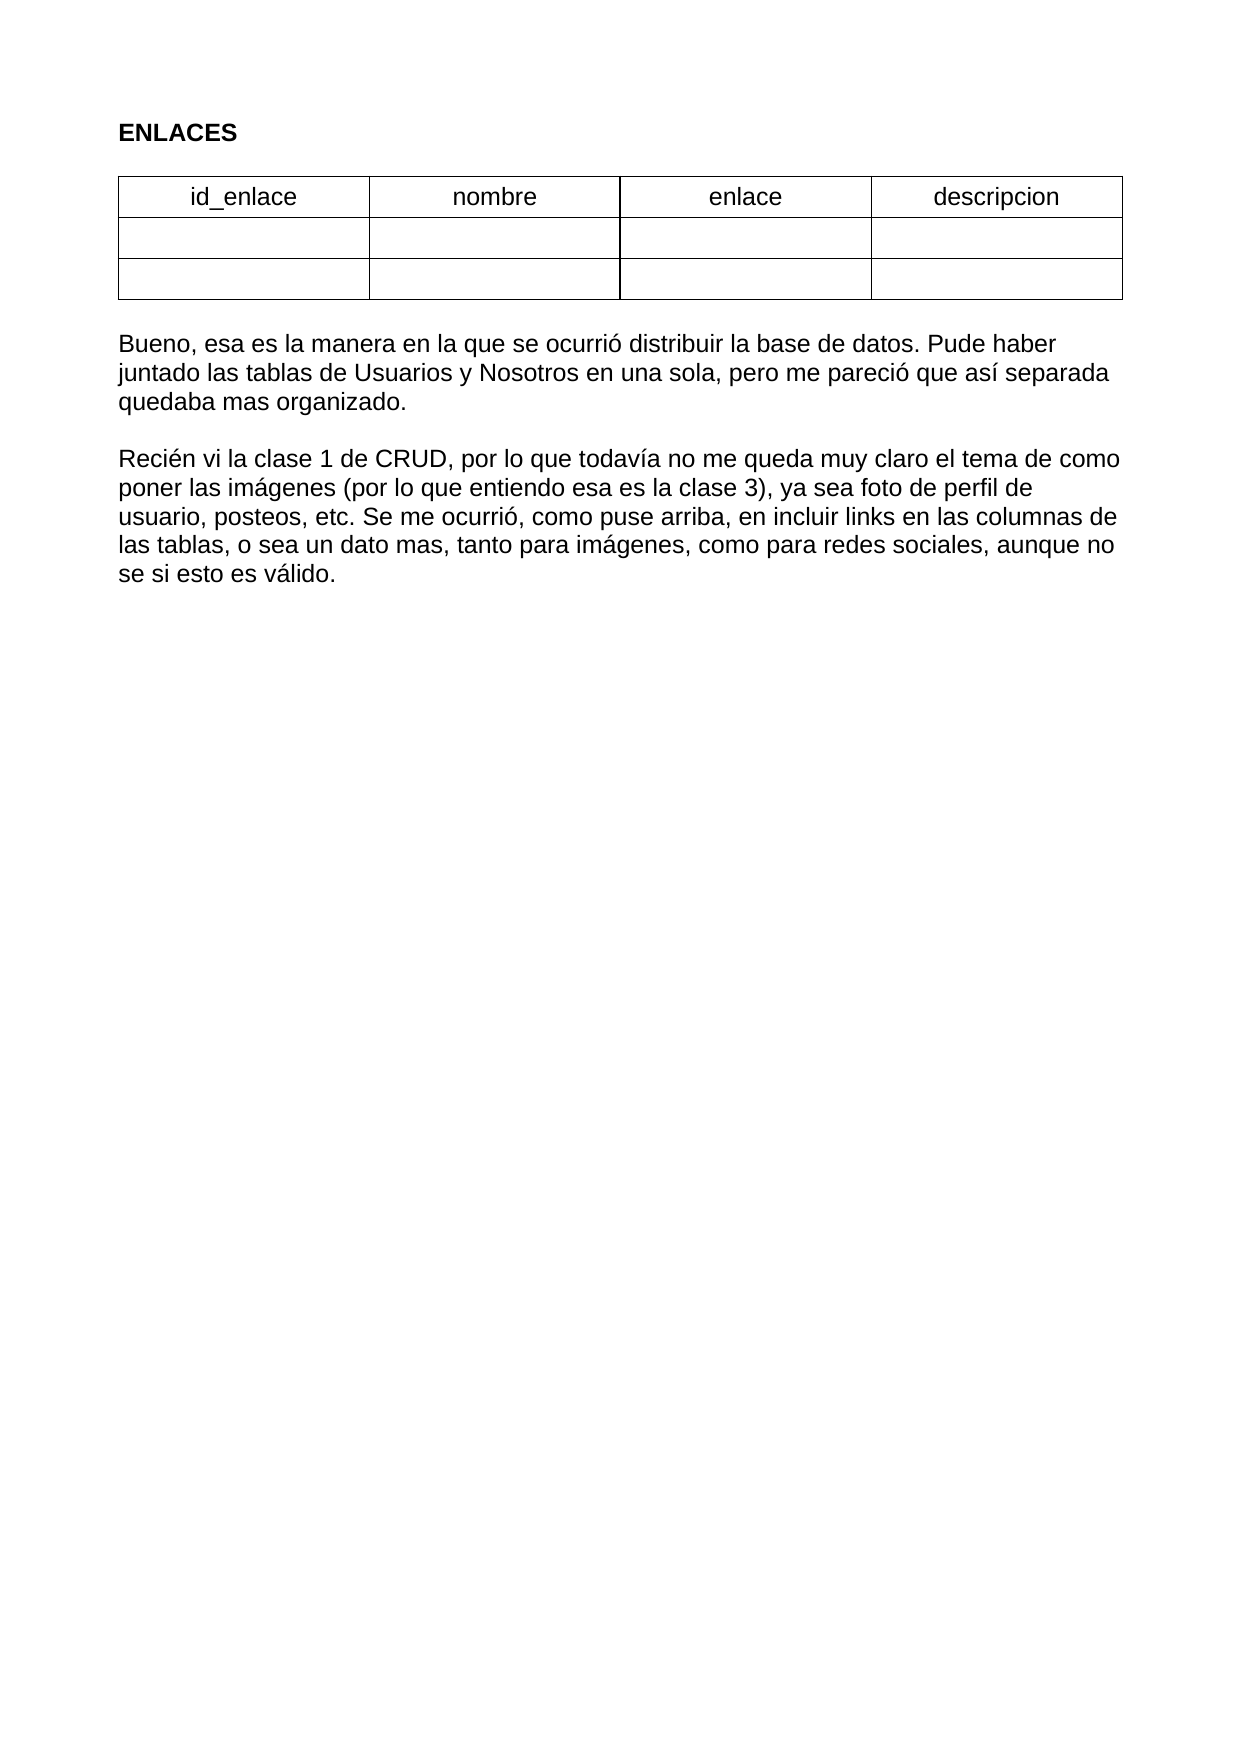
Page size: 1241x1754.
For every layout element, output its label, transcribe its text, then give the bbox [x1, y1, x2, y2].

table_cell [119, 259, 369, 299]
table_cell [872, 218, 1122, 258]
table_cell [621, 218, 871, 258]
table_header descripcion [872, 177, 1122, 217]
table_cell [621, 259, 871, 299]
table_cell [370, 218, 619, 258]
text Bueno, esa es la manera en la que se ocurrió distribuir la base de datos. Pude haber juntado las tablas de Usuarios y Nosotros en una sola, pero me pareció que así separada quedaba mas organizado. [118, 329, 1122, 415]
table_cell [370, 259, 619, 299]
table_header id_enlace [119, 177, 369, 217]
table_cell [872, 259, 1122, 299]
table_cell [119, 218, 369, 258]
table_header enlace [621, 177, 871, 217]
table_header nombre [370, 177, 619, 217]
text ENLACES [118, 118, 1122, 147]
text Recién vi la clase 1 de CRUD, por lo que todavía no me queda muy claro el tema de como poner las imágenes (por lo que entiendo esa es la clase 3), ya sea foto de perfil de usuario, posteos, etc. Se me ocurrió, como puse arriba, en incluir links en las columnas de las tablas, o sea un dato mas, tanto para imágenes, como para redes sociales, aunque no se si esto es válido. [118, 444, 1122, 588]
